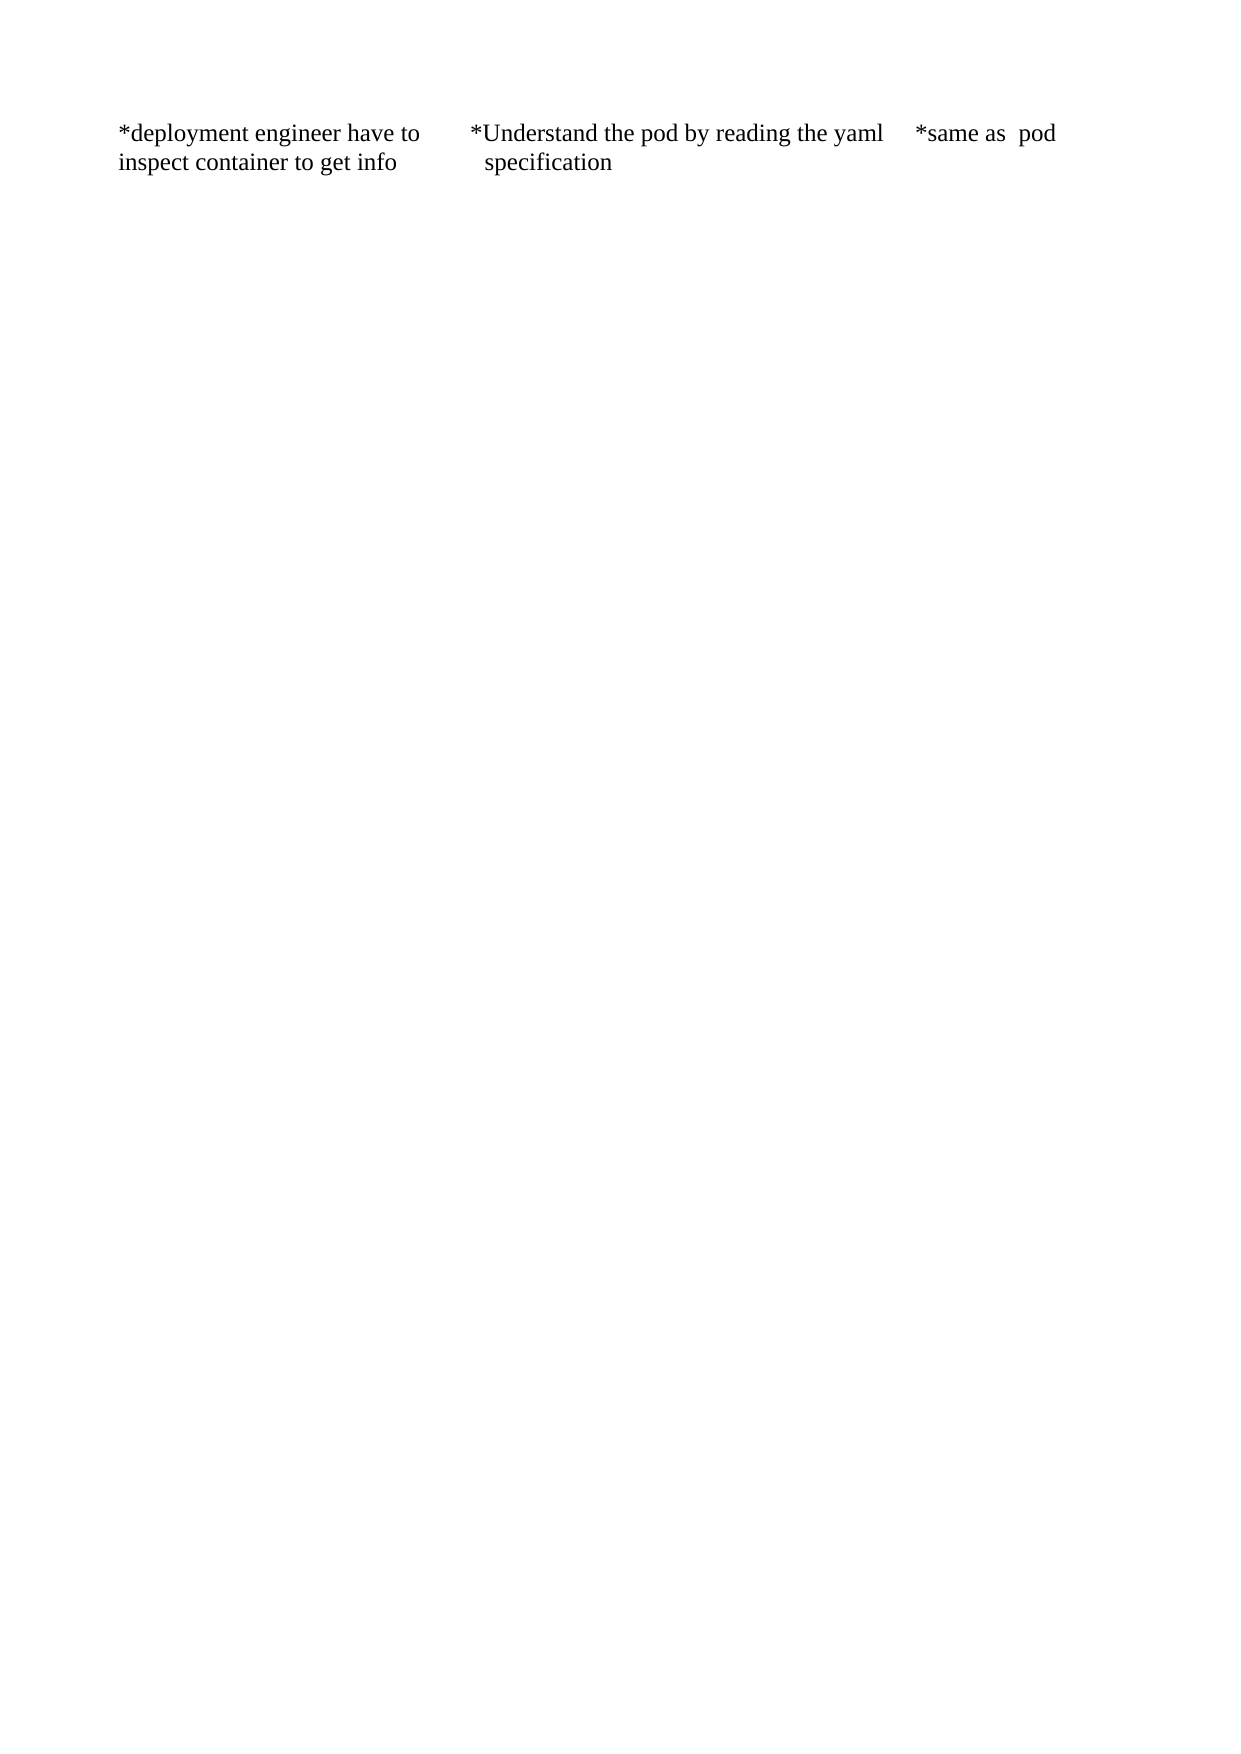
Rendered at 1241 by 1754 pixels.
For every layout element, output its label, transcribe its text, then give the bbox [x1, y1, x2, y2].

text inspect container to get info specification [118, 147, 1122, 176]
text *deployment engineer have to *Understand the pod by reading the yaml *same as pod [118, 118, 1122, 147]
